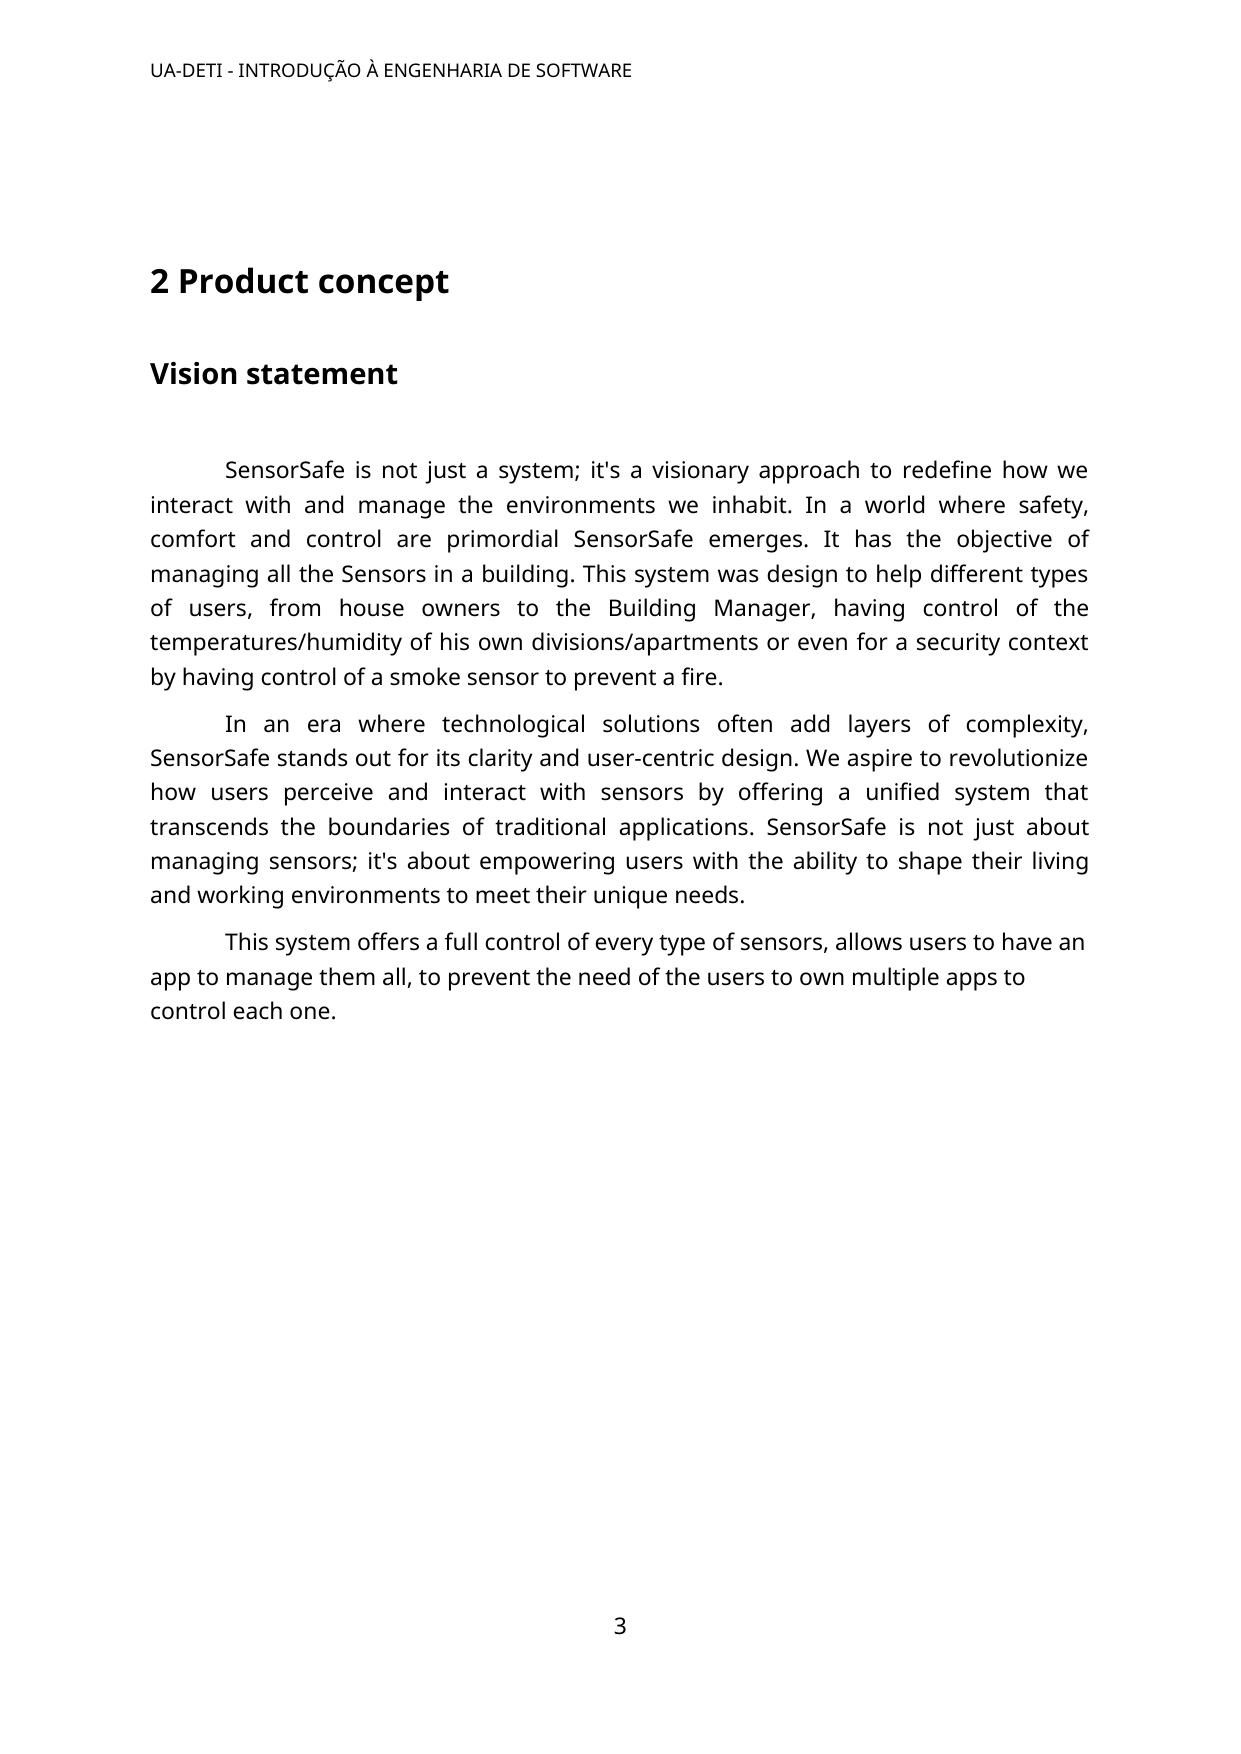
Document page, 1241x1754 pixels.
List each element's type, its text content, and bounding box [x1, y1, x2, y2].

subtitle 2 Product concept [150, 258, 1090, 303]
subtitle Vision statement [150, 353, 1090, 393]
text SensorSafe is not just a system; it's a visionary approach to redefine how we interact with and manage the environments we inhabit. In a world where safety, comfort and control are primordial SensorSafe emerges. It has the objective of managing all the Sensors in a building. This system was design to help different types of users, from house owners to the Building Manager, having control of the temperatures/humidity of his own divisions/apartments or even for a security context by having control of a smoke sensor to prevent a fire. [150, 454, 1090, 692]
text In an era where technological solutions often add layers of complexity, SensorSafe stands out for its clarity and user-centric design. We aspire to revolutionize how users perceive and interact with sensors by offering a unified system that transcends the boundaries of traditional applications. SensorSafe is not just about managing sensors; it's about empowering users with the ability to shape their living and working environments to meet their unique needs. [150, 708, 1090, 911]
text This system offers a full control of every type of sensors, allows users to have an app to manage them all, to prevent the need of the users to own multiple apps to control each one. [150, 926, 1090, 1026]
